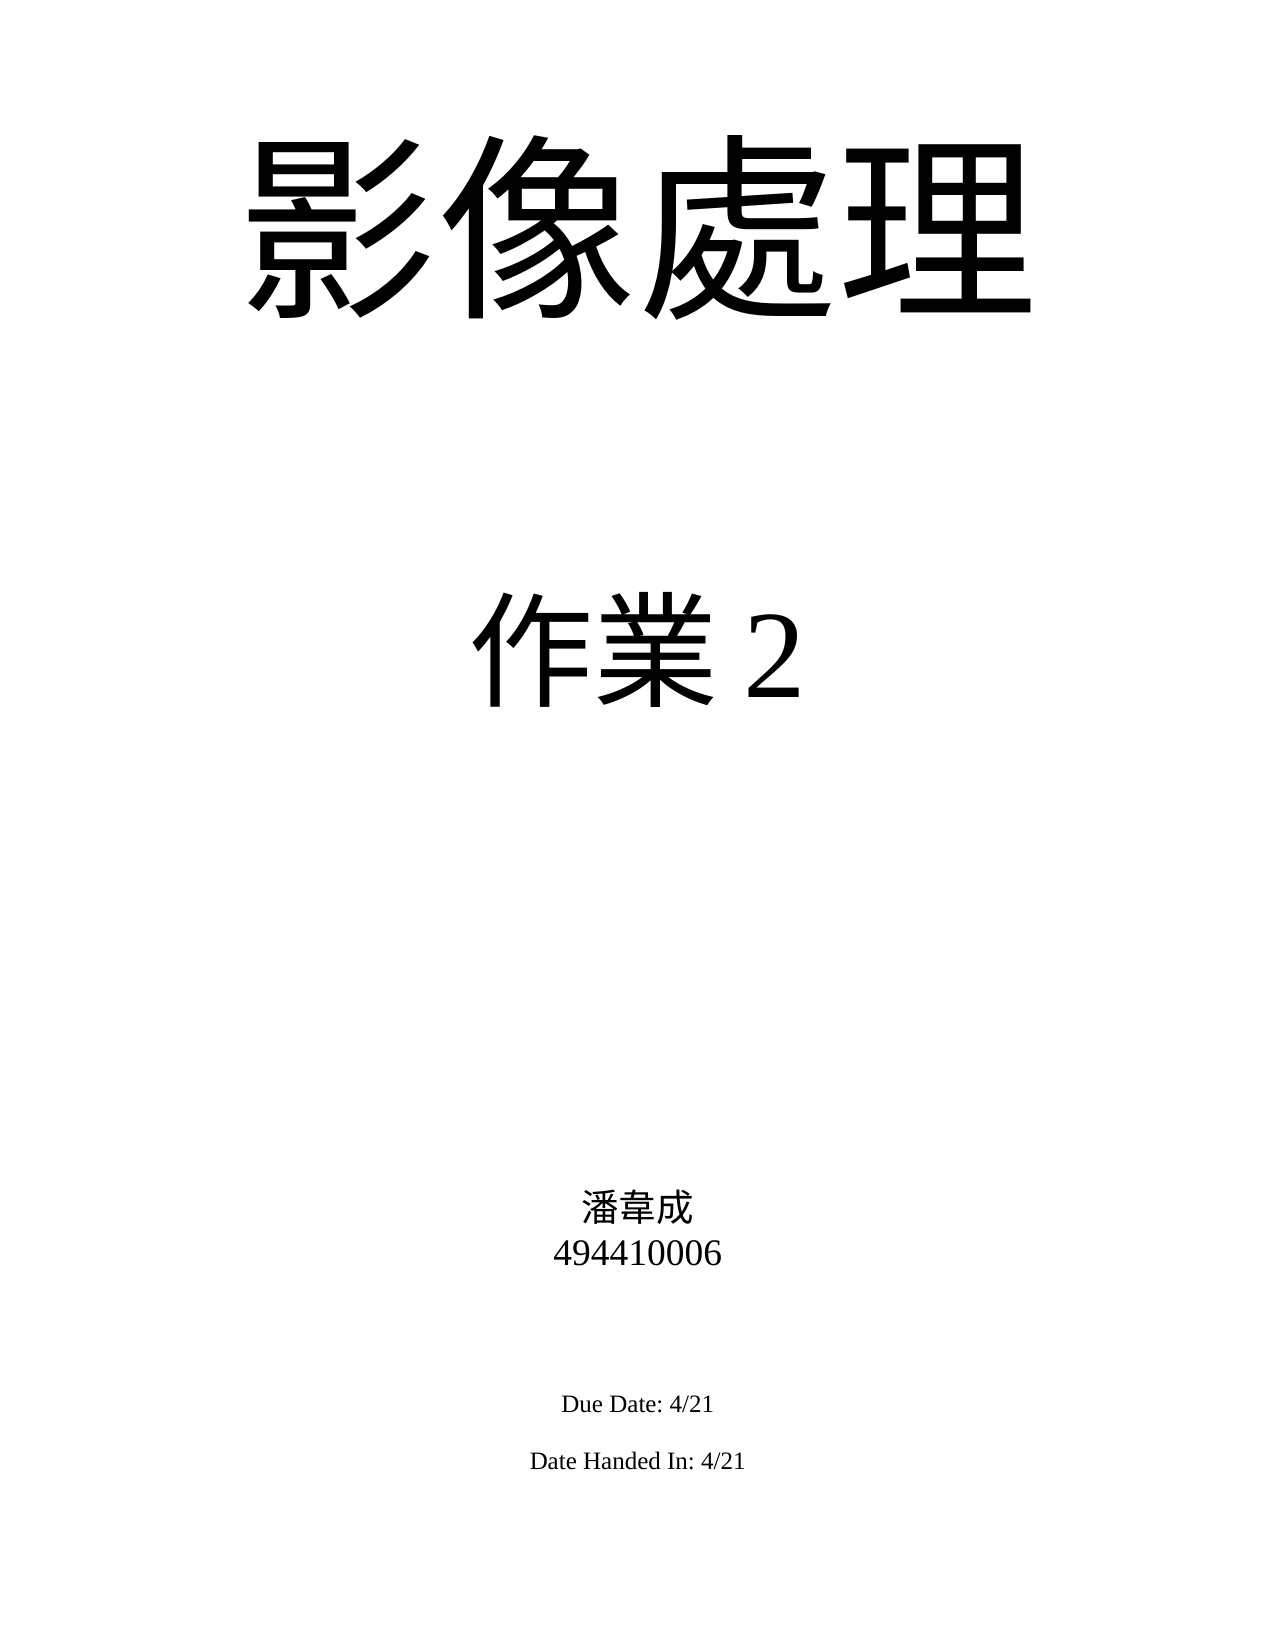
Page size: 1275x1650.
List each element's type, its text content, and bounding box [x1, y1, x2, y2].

text 潘韋成 [118, 1187, 1157, 1231]
text 494410006 [118, 1231, 1157, 1274]
text Due Date: 4/21 [118, 1389, 1157, 1418]
text 作業2 [118, 581, 1157, 727]
text 影像處理 [118, 118, 1157, 351]
text Date Handed In: 4/21 [118, 1446, 1157, 1475]
